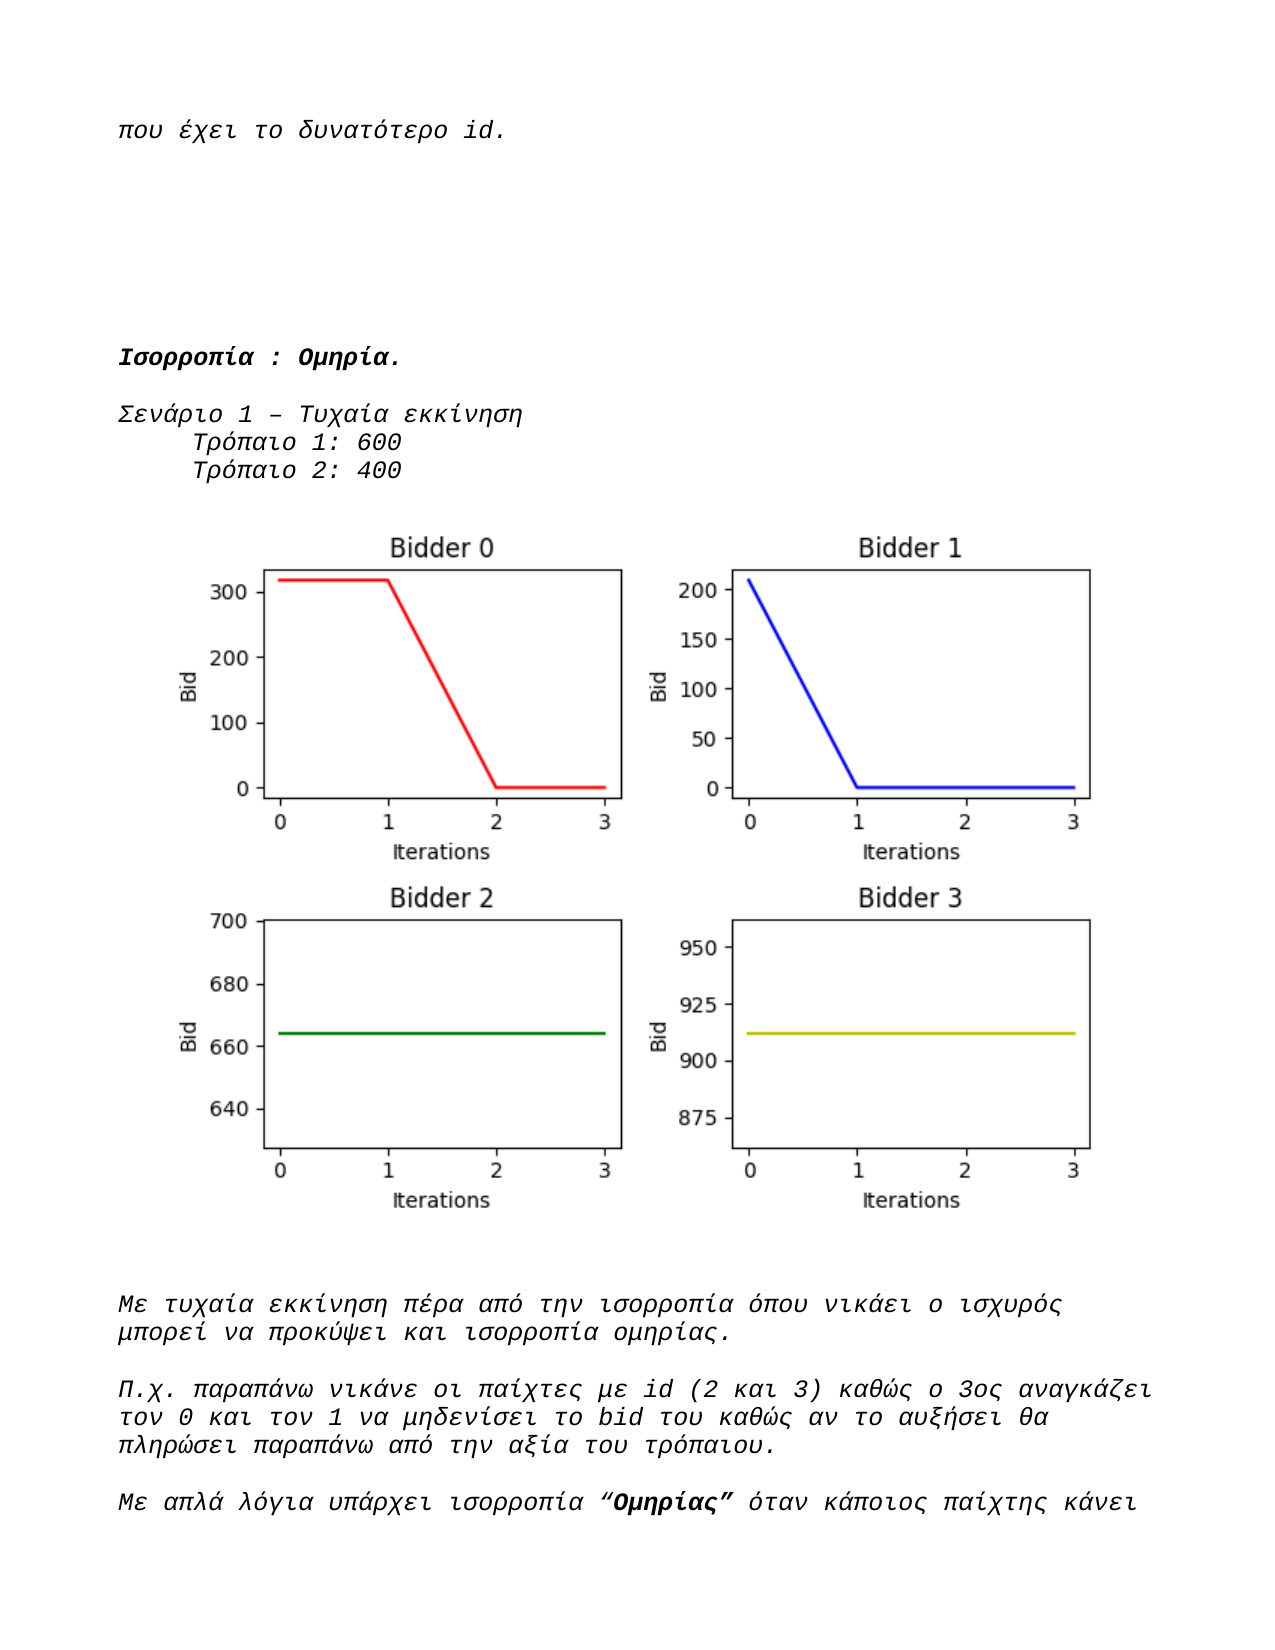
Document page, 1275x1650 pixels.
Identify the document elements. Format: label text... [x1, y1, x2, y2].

text Τρόπαιο 2: 400 [192, 458, 1157, 486]
picture [157, 514, 1118, 1235]
text που έχει το δυνατότερο id. [118, 118, 1157, 146]
text Π.χ. παραπάνω νικάνε οι παίχτες με id (2 και 3) καθώς ο 3ος αναγκάζει τον 0 και τον 1 να μηδενίσει το bid του καθώς αν το αυξήσει θα πληρώσει παραπάνω από την αξία του τρόπαιου. [118, 1376, 1157, 1461]
text Με τυχαία εκκίνηση πέρα από την ισορροπία όπου νικάει ο ισχυρός μπορεί να προκύψει και ισορροπία ομηρίας. [118, 1291, 1157, 1348]
text Ισορροπία : Ομηρία. [118, 345, 1157, 373]
text Σενάριο 1 – Τυχαία εκκίνηση [118, 401, 1157, 430]
text Με απλά λόγια υπάρχει ισορροπία “Ομηρίας” όταν κάποιος παίχτης κάνει [118, 1490, 1157, 1518]
text Τρόπαιο 1: 600 [192, 430, 1157, 458]
